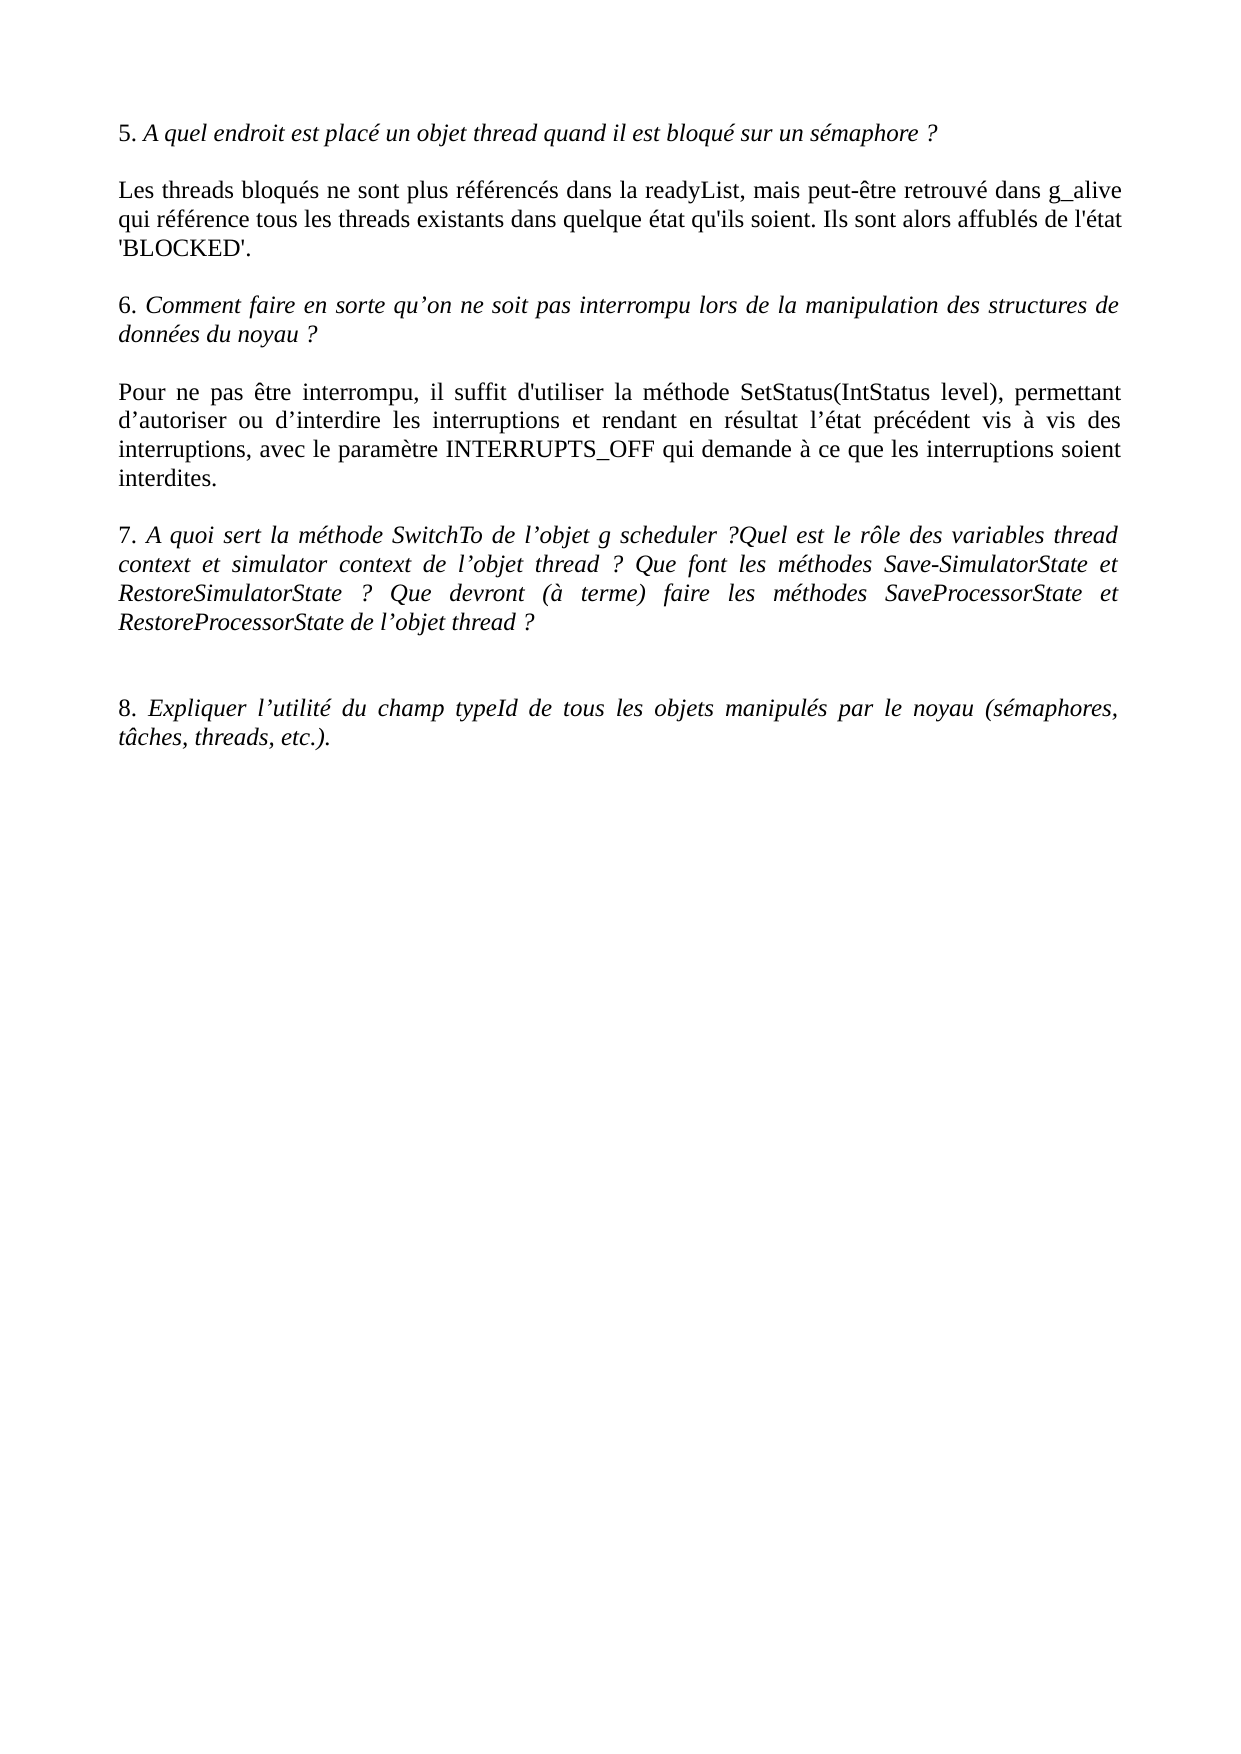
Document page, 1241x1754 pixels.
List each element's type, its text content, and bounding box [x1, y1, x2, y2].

text 7. A quoi sert la méthode SwitchTo de l’objet g scheduler ?Quel est le rôle des variables thread context et simulator context de l’objet thread ? Que font les méthodes Save-SimulatorState et RestoreSimulatorState ? Que devront (à terme) faire les méthodes SaveProcessorState et RestoreProcessorState de l’objet thread ? [118, 521, 1122, 636]
text Les threads bloqués ne sont plus référencés dans la readyList, mais peut-être retrouvé dans g_alive qui référence tous les threads existants dans quelque état qu'ils soient. Ils sont alors affublés de l'état 'BLOCKED'. [118, 176, 1122, 262]
text 6. Comment faire en sorte qu’on ne soit pas interrompu lors de la manipulation des structures de données du noyau ? [118, 291, 1122, 348]
text Pour ne pas être interrompu, il suffit d'utiliser la méthode SetStatus(IntStatus level), permettant d’autoriser ou d’interdire les interruptions et rendant en résultat l’état précédent vis à vis des interruptions, avec le paramètre INTERRUPTS_OFF qui demande à ce que les interruptions soient interdites. [118, 377, 1122, 492]
text 8. Expliquer l’utilité du champ typeId de tous les objets manipulés par le noyau (sémaphores, tâches, threads, etc.). [118, 693, 1122, 751]
text 5. A quel endroit est placé un objet thread quand il est bloqué sur un sémaphore ? [118, 118, 1122, 147]
